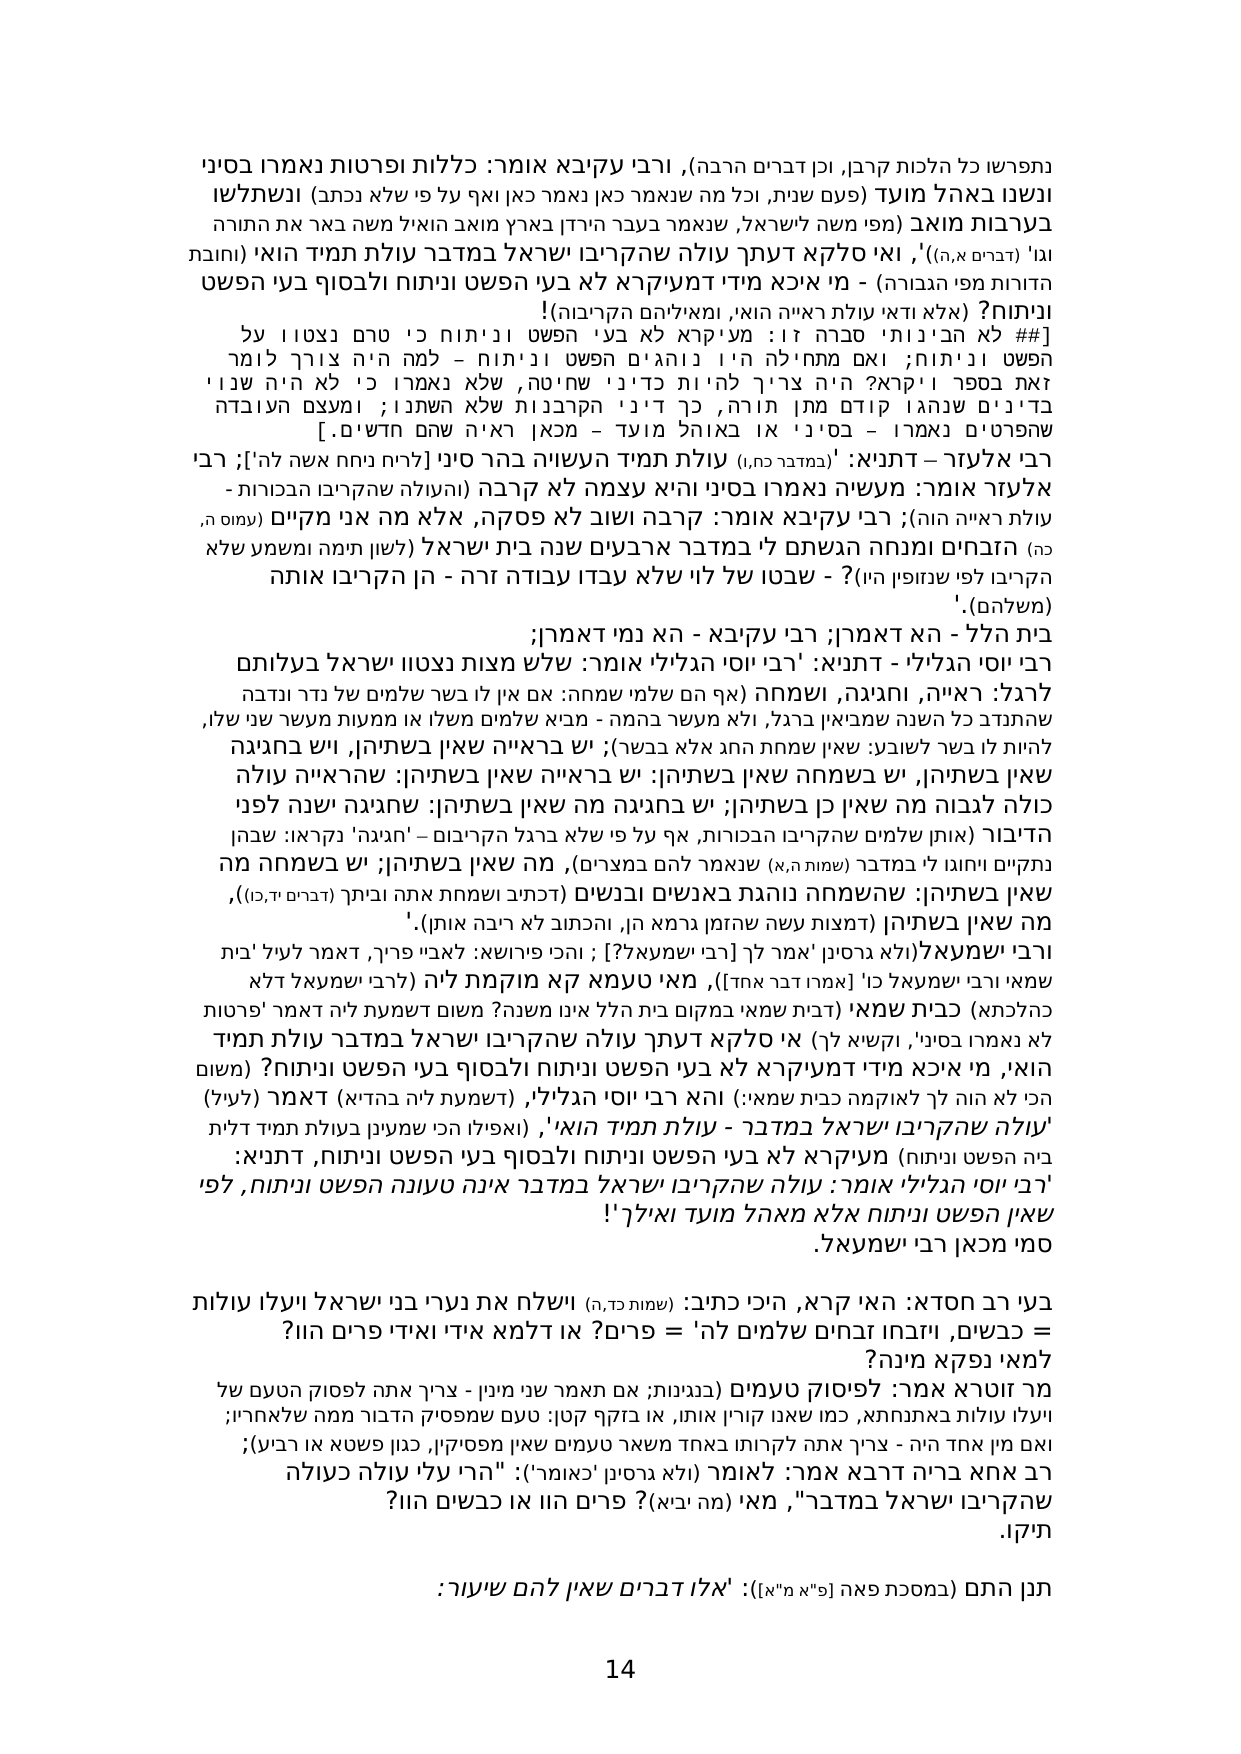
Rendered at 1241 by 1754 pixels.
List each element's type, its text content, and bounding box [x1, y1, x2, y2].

text תיקו. [187, 1515, 1053, 1544]
text סמי מכאן רבי ישמעאל. [187, 1229, 1053, 1258]
text [## לא הבינותי סברה זו: מעיקרא לא בעי הפשט וניתוח כי טרם נצטוו על הפשט וניתוח; ואם מתחילה היו נוהגים הפשט וניתוח – למה היה צורך לומר זאת בספר ויקרא? היה צריך להיות כדיני שחיטה, שלא נאמרו כי לא היה שנוי בדינים שנהגו קודם מתן תורה, כך דיני הקרבנות שלא השתנו; ומעצם העובדה שהפרטים נאמרו – בסיני או באוהל מועד – מכאן ראיה שהם חדשים.] [187, 326, 1053, 444]
text למאי נפקא מינה? [187, 1345, 1053, 1374]
text רבי יוסי הגלילי - דתניא: 'רבי יוסי הגלילי אומר: שלש מצות נצטוו ישראל בעלותם לרגל: ראייה, וחגיגה, ושמחה (אף הם שלמי שמחה: אם אין לו בשר שלמים של נדר ונדבה שהתנדב כל השנה שמביאין ברגל, ולא מעשר בהמה - מביא שלמים משלו או ממעות מעשר שני שלו, להיות לו בשר לשובע: שאין שמחת החג אלא בבשר); יש בראייה שאין בשתיהן, ויש בחגיגה שאין בשתיהן, יש בשמחה שאין בשתיהן: יש בראייה שאין בשתיהן: שהראייה עולה כולה לגבוה מה שאין כן בשתיהן; יש בחגיגה מה שאין בשתיהן: שחגיגה ישנה לפני הדיבור (אותן שלמים שהקריבו הבכורות, אף על פי שלא ברגל הקריבום – 'חגיגה' נקראו: שבהן נתקיים ויחוגו לי במדבר (שמות ה,א) שנאמר להם במצרים), מה שאין בשתיהן; יש בשמחה מה שאין בשתיהן: שהשמחה נוהגת באנשים ובנשים (דכתיב ושמחת אתה וביתך (דברים יד,כו)), מה שאין בשתיהן (דמצות עשה שהזמן גרמא הן, והכתוב לא ריבה אותן).' [187, 648, 1053, 936]
text מר זוטרא אמר: לפיסוק טעמים (בנגינות; אם תאמר שני מינין - צריך אתה לפסוק הטעם של ויעלו עולות באתנחתא, כמו שאנו קורין אותו, או בזקף קטן: טעם שמפסיק הדבור ממה שלאחריו; ואם מין אחד היה - צריך אתה לקרותו באחד משאר טעמים שאין מפסיקין, כגון פשטא או רביע); [187, 1374, 1053, 1457]
text - נתפרשו כל הלכות קרבן, וכן דברים הרבה), ורבי עקיבא אומר: כללות ופרטות נאמרו בסיני ונשנו באהל מועד (פעם שנית, וכל מה שנאמר כאן נאמר כאן ואף על פי שלא נכתב) ונשתלשו בערבות מואב (מפי משה לישראל, שנאמר בעבר הירדן בארץ מואב הואיל משה באר את התורה וגו' (דברים א,ה))', ואי סלקא דעתך עולה שהקריבו ישראל במדבר עולת תמיד הואי (וחובת הדורות מפי הגבורה) - מי איכא מידי דמעיקרא לא בעי הפשט וניתוח ולבסוף בעי הפשט וניתוח? (אלא ודאי עולת ראייה הואי, ומאיליהם הקריבוה)! [187, 150, 1053, 326]
text בית הלל - הא דאמרן; רבי עקיבא - הא נמי דאמרן; [187, 619, 1053, 648]
text רב אחא בריה דרבא אמר: לאומר (ולא גרסינן 'כאומר'): "הרי עלי עולה כעולה שהקריבו ישראל במדבר", מאי (מה יביא)? פרים הוו או כבשים הוו? [187, 1457, 1053, 1515]
text תנן התם (במסכת פאה [פ"א מ"א]): 'אלו דברים שאין להם שיעור: [187, 1573, 1053, 1602]
text רבי אלעזר – דתניא: '(במדבר כח,ו) עולת תמיד העשויה בהר סיני [לריח ניחח אשה לה']; רבי אלעזר אומר: מעשיה נאמרו בסיני והיא עצמה לא קרבה (והעולה שהקריבו הבכורות - עולת ראייה הוה); רבי עקיבא אומר: קרבה ושוב לא פסקה, אלא מה אני מקיים (עמוס ה,כה) הזבחים ומנחה הגשתם לי במדבר ארבעים שנה בית ישראל (לשון תימה ומשמע שלא הקריבו לפי שנזופין היו)? - שבטו של לוי שלא עבדו עבודה זרה - הן הקריבו אותה (משלהם).' [187, 444, 1053, 619]
text בעי רב חסדא: האי קרא, היכי כתיב: (שמות כד,ה) וישלח את נערי בני ישראל ויעלו עולות = כבשים, ויזבחו זבחים שלמים לה' = פרים? או דלמא אידי ואידי פרים הוו? [187, 1287, 1053, 1345]
text ורבי ישמעאל(ולא גרסינן 'אמר לך [רבי ישמעאל?] ; והכי פירושא: לאביי פריך, דאמר לעיל 'בית שמאי ורבי ישמעאל כו' [אמרו דבר אחד]), מאי טעמא קא מוקמת ליה (לרבי ישמעאל דלא כהלכתא) כבית שמאי (דבית שמאי במקום בית הלל אינו משנה? משום דשמעת ליה דאמר 'פרטות לא נאמרו בסיני', וקשיא לך) אי סלקא דעתך עולה שהקריבו ישראל במדבר עולת תמיד הואי, מי איכא מידי דמעיקרא לא בעי הפשט וניתוח ולבסוף בעי הפשט וניתוח? (משום הכי לא הוה לך לאוקמה כבית שמאי:) והא רבי יוסי הגלילי, (דשמעת ליה בהדיא) דאמר (לעיל) 'עולה שהקריבו ישראל במדבר - עולת תמיד הואי', (ואפילו הכי שמעינן בעולת תמיד דלית ביה הפשט וניתוח) מעיקרא לא בעי הפשט וניתוח ולבסוף בעי הפשט וניתוח, דתניא: 'רבי יוסי הגלילי אומר: עולה שהקריבו ישראל במדבר אינה טעונה הפשט וניתוח, לפי שאין הפשט וניתוח אלא מאהל מועד ואילך'! [187, 936, 1053, 1229]
